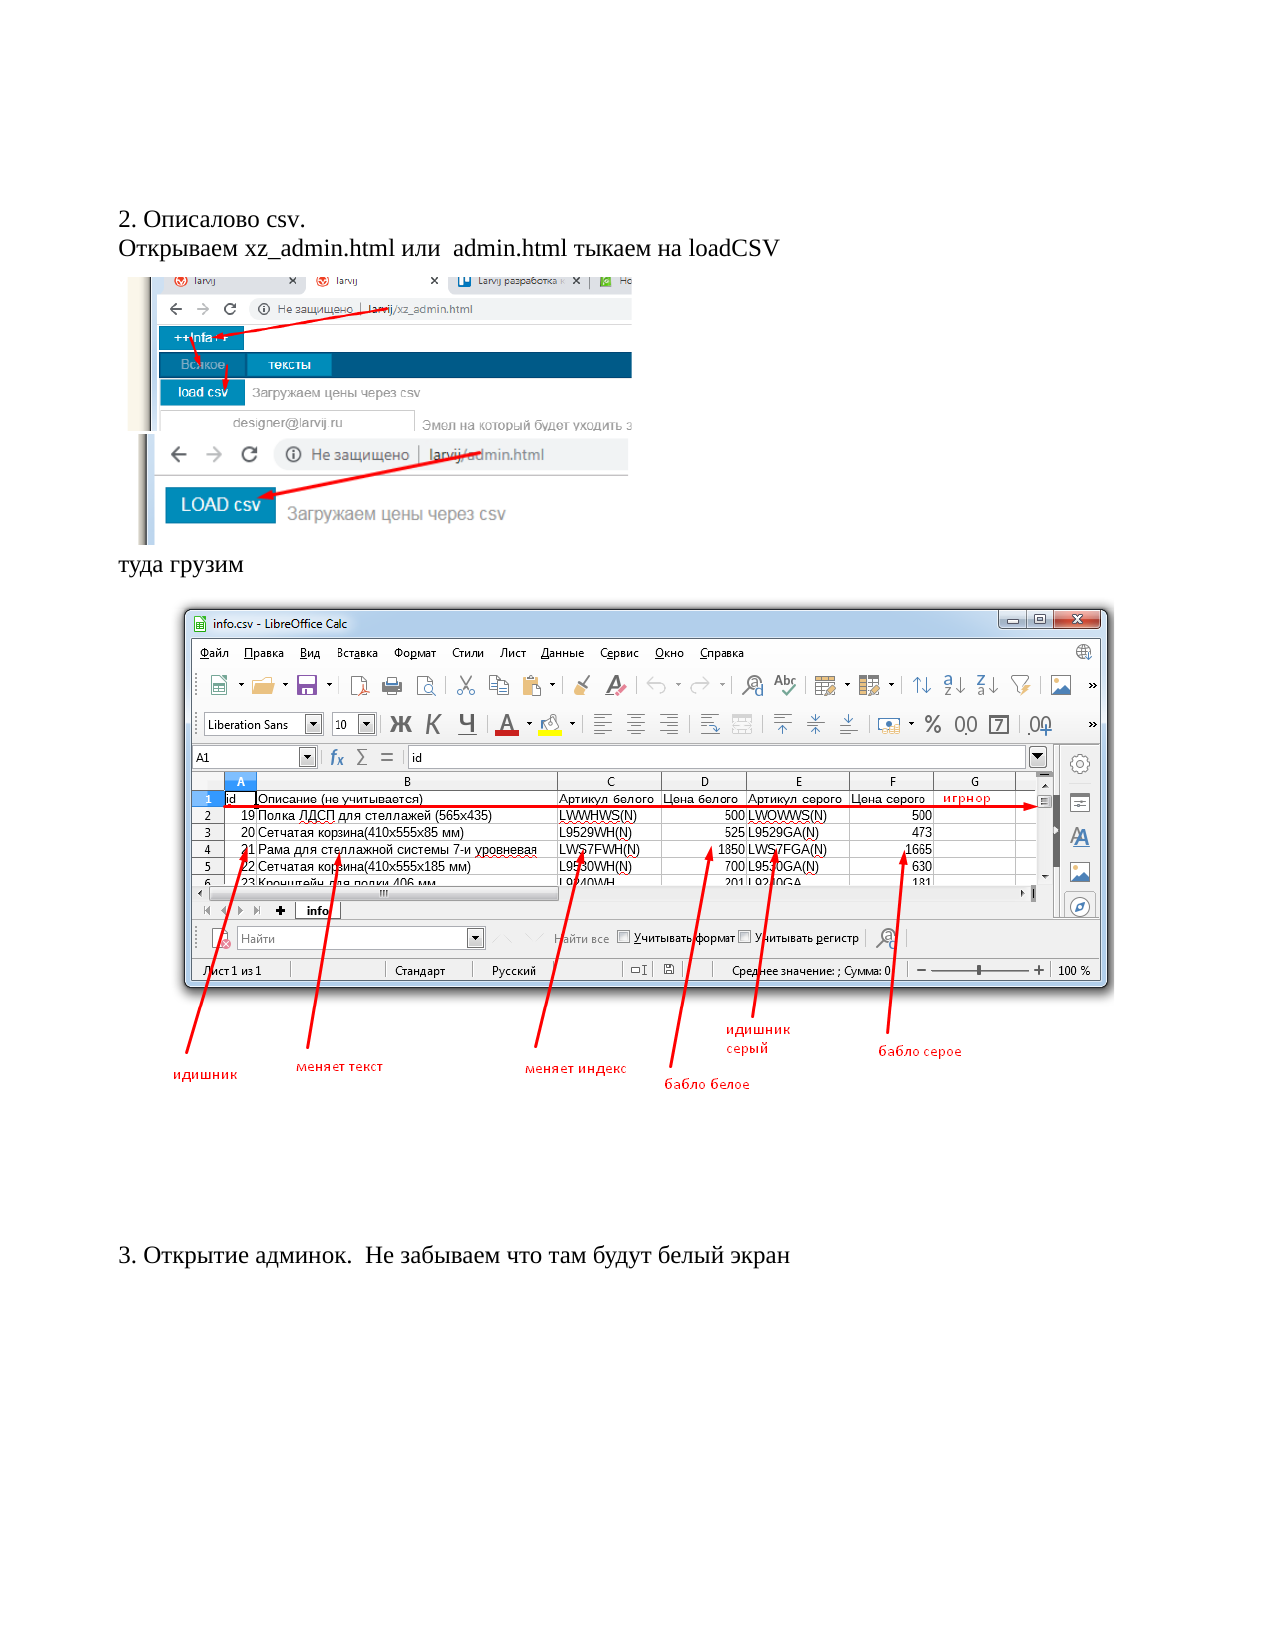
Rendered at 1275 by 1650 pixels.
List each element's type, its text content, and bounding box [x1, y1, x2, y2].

text 3. Открытие админок. Не забываем что там будут белый экран [118, 1240, 1157, 1269]
text 2. Описалово csv. [118, 204, 1157, 233]
text Открываем xz_admin.html или admin.html тыкаем на loadCSV [118, 233, 1157, 262]
picture [144, 595, 1115, 1212]
picture [138, 434, 629, 545]
text туда грузим [118, 549, 1157, 578]
picture [127, 277, 632, 431]
